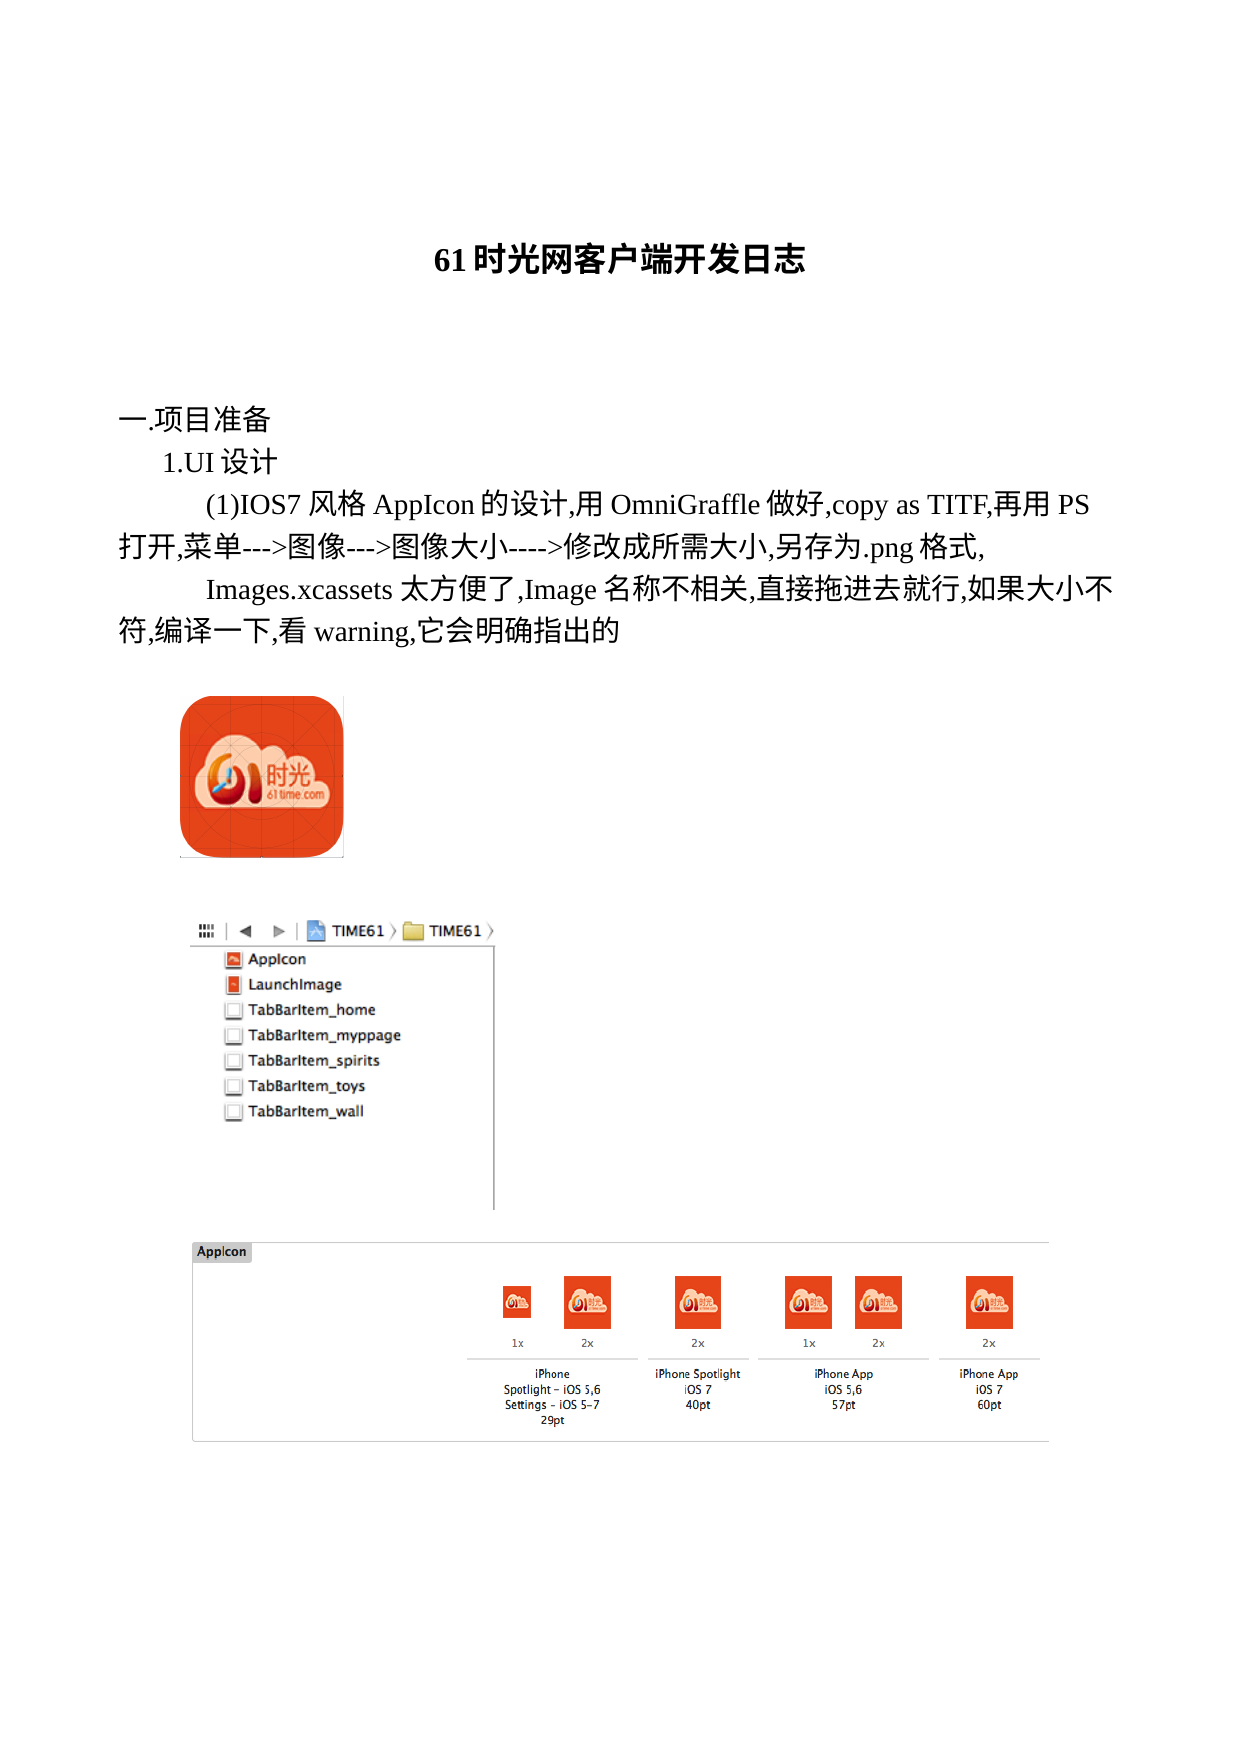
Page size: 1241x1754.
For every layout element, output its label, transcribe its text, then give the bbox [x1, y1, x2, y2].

text 1.UI设计 [118, 439, 1122, 481]
text (1)IOS7 风格AppIcon的设计,用OmniGraffle做好,copy as TITF,再用PS打开,菜单--->图像--->图像大小---->修改成所需大小,另存为.png格式, [118, 481, 1122, 566]
picture [191, 1238, 1049, 1448]
text 一.项目准备 [118, 396, 1122, 439]
text Images.xcassets 太方便了,Image名称不相关,直接拖进去就行,如果大小不符,编译一下,看warning,它会明确指出的 [118, 566, 1122, 650]
text 61时光网客户端开发日志 [118, 233, 1122, 281]
picture [190, 920, 496, 1210]
picture [180, 696, 344, 858]
